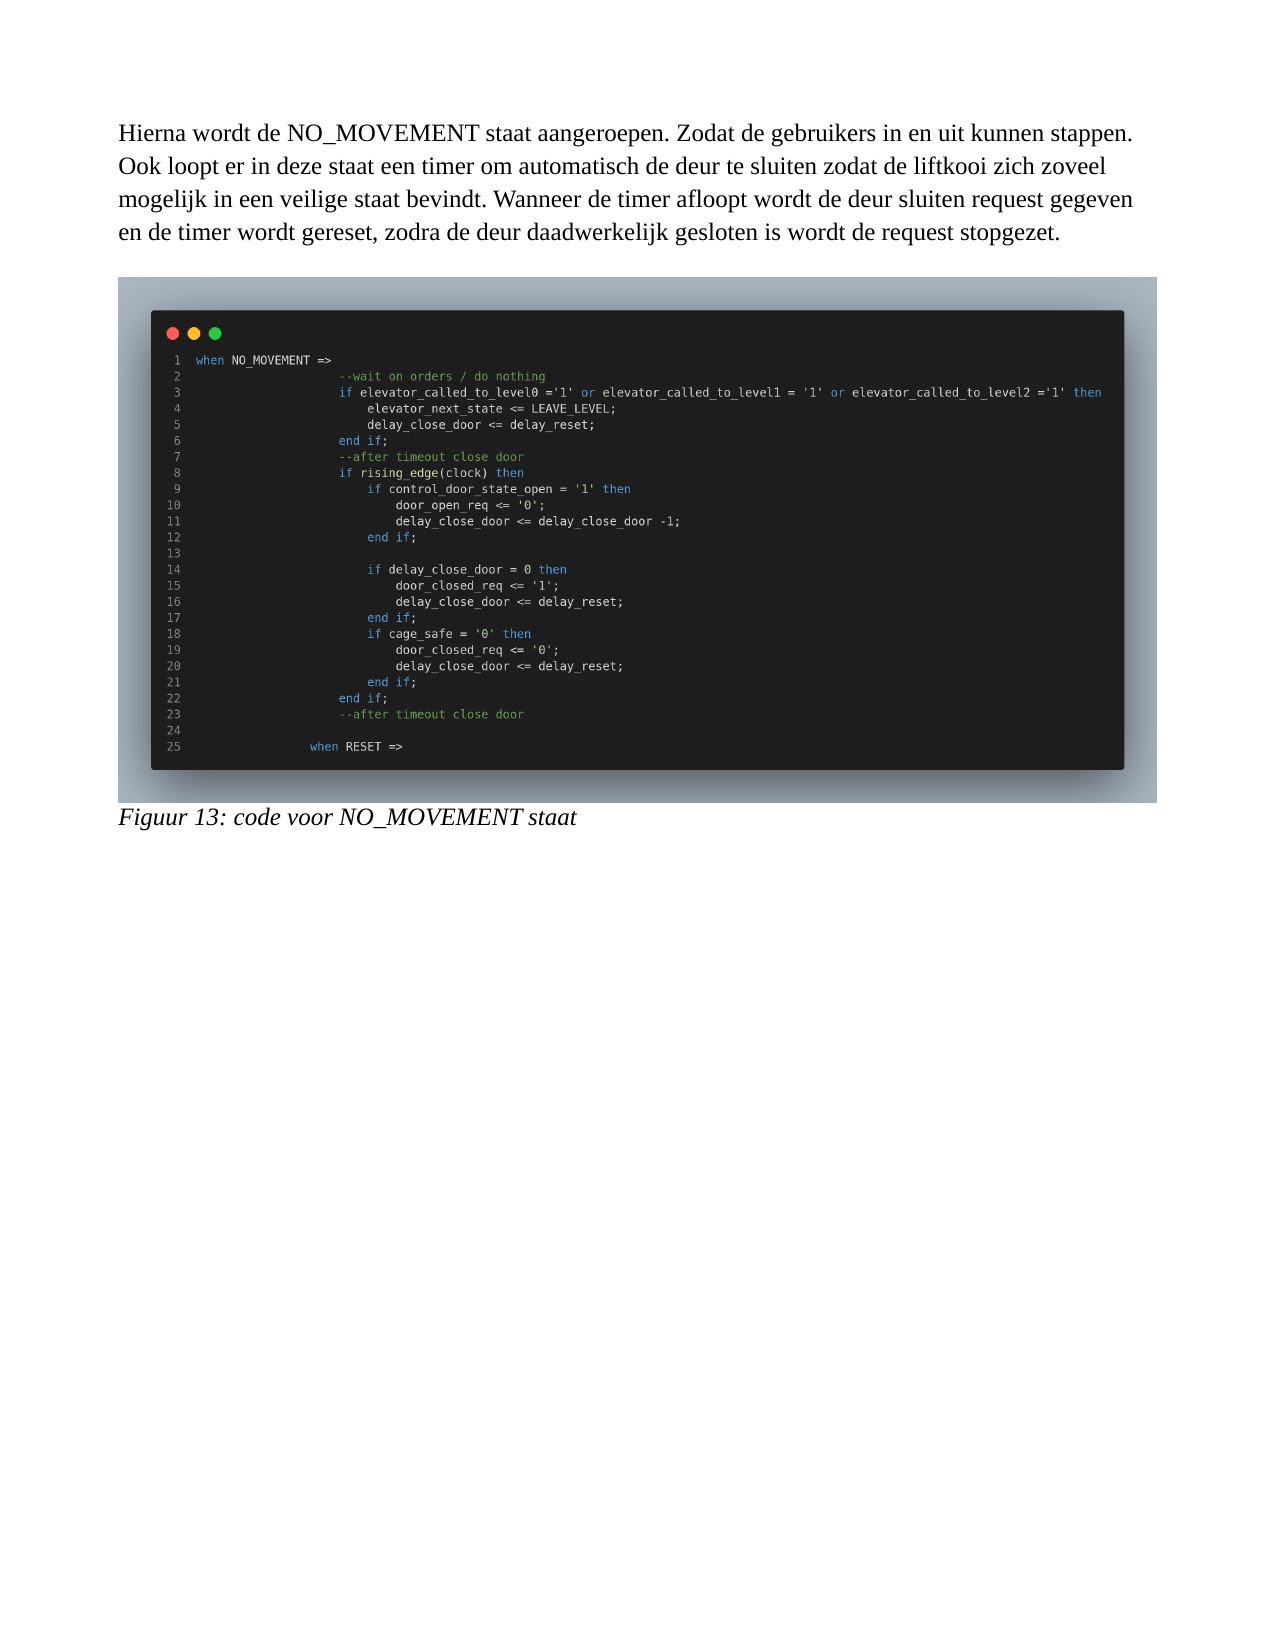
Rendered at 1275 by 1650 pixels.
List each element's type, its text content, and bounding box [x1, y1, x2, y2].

text Figuur 13: code voor NO_MOVEMENT staat [118, 803, 1157, 831]
text Hierna wordt de NO_MOVEMENT staat aangeroepen. Zodat de gebruikers in en uit kunnen stappen. Ook loopt er in deze staat een timer om automatisch de deur te sluiten zodat de liftkooi zich zoveel mogelijk in een veilige staat bevindt. Wanneer de timer afloopt wordt de deur sluiten request gegeven en de timer wordt gereset, zodra de deur daadwerkelijk gesloten is wordt de request stopgezet. [118, 118, 1157, 246]
picture [118, 277, 1157, 803]
